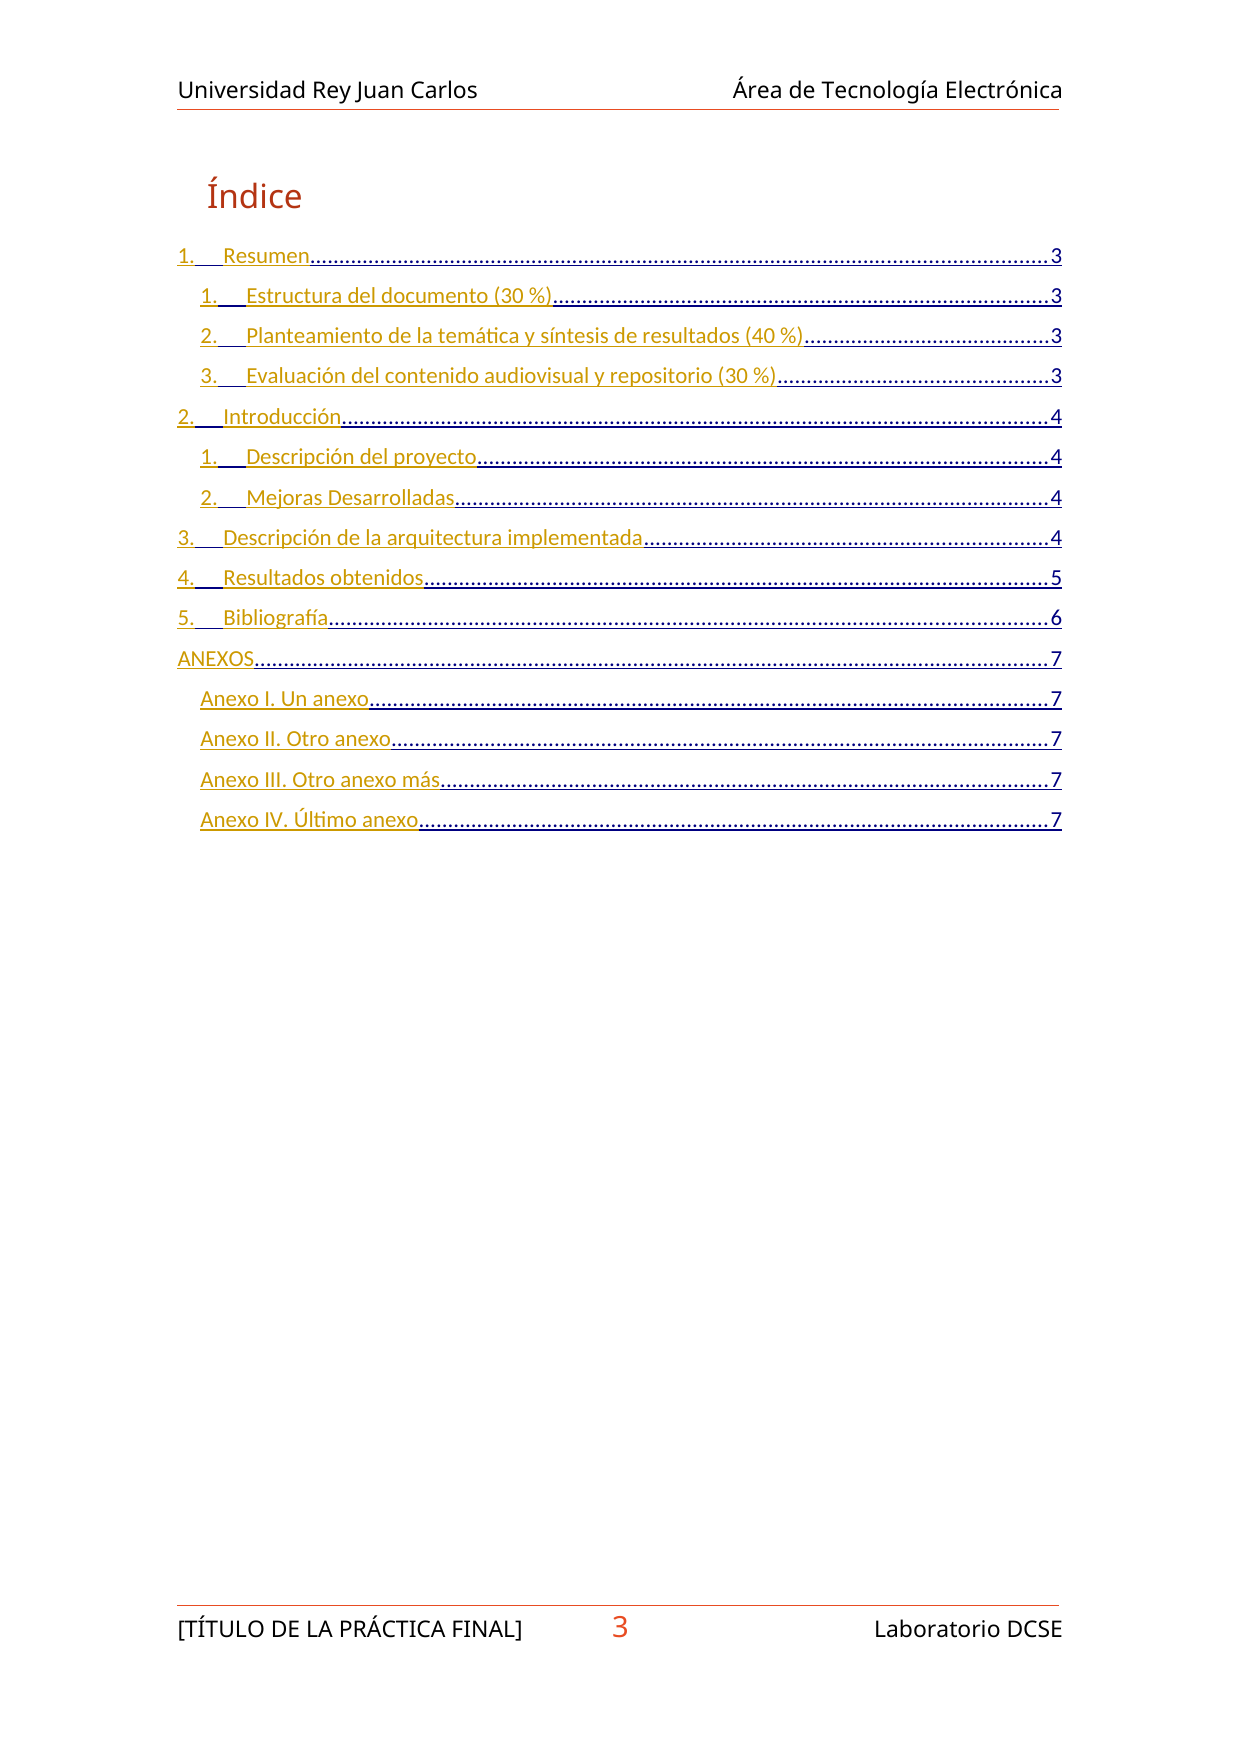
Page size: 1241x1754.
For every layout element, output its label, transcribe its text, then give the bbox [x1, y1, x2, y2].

text Anexo IV. Último anexo 7 [200, 805, 1063, 833]
text ANEXOS 7 [177, 644, 1063, 672]
text Anexo II. Otro anexo 7 [200, 724, 1063, 752]
text 3. Evaluación del contenido audiovisual y repositorio (30 %) 3 [200, 362, 1063, 390]
text Índice [177, 173, 1063, 218]
text 2. Mejoras Desarrolladas 4 [200, 483, 1063, 511]
text Anexo I. Un anexo 7 [200, 684, 1063, 712]
text 2. Introducción 4 [177, 402, 1063, 430]
text 1. Descripción del proyecto 4 [200, 442, 1063, 470]
text 2. Planteamiento de la temática y síntesis de resultados (40 %) 3 [200, 321, 1063, 349]
text Anexo III. Otro anexo más 7 [200, 765, 1063, 793]
text 3. Descripción de la arquitectura implementada 4 [177, 523, 1063, 551]
text 5. Bibliografía 6 [177, 603, 1063, 632]
text 1. Estructura del documento (30 %) 3 [200, 281, 1063, 309]
text 1. Resumen 3 [177, 241, 1063, 269]
text 4. Resultados obtenidos 5 [177, 563, 1063, 591]
